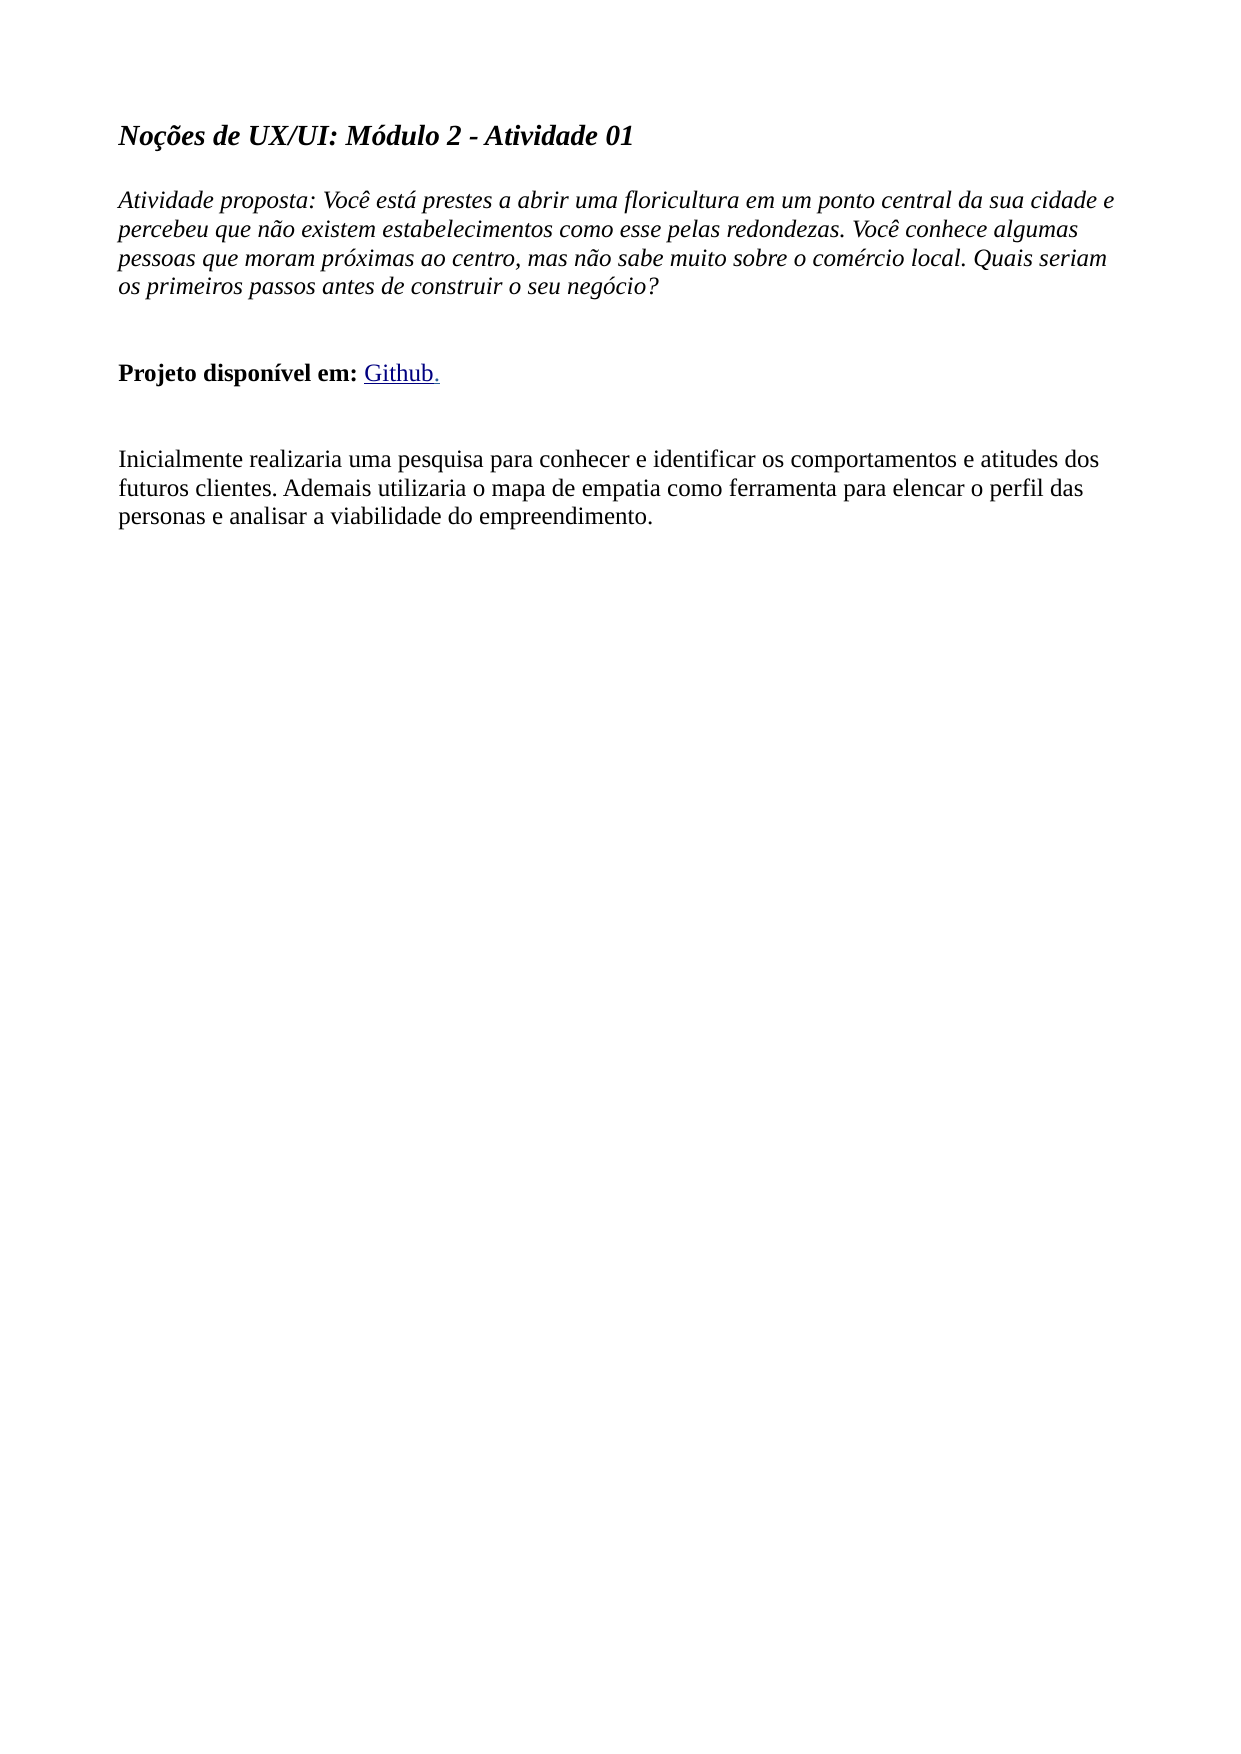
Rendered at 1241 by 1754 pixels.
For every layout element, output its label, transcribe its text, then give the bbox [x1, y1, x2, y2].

text Atividade proposta: Você está prestes a abrir uma floricultura em um ponto central da sua cidade e percebeu que não existem estabelecimentos como esse pelas redondezas. Você conhece algumas pessoas que moram próximas ao centro, mas não sabe muito sobre o comércio local. Quais seriam os primeiros passos antes de construir o seu negócio? [118, 185, 1122, 300]
text Noções de UX/UI: Módulo 2 - Atividade 01 [118, 118, 1122, 152]
text Projeto disponível em: Github. [118, 358, 1122, 386]
text Inicialmente realizaria uma pesquisa para conhecer e identificar os comportamentos e atitudes dos futuros clientes. Ademais utilizaria o mapa de empatia como ferramenta para elencar o perfil das personas e analisar a viabilidade do empreendimento. [118, 444, 1122, 530]
